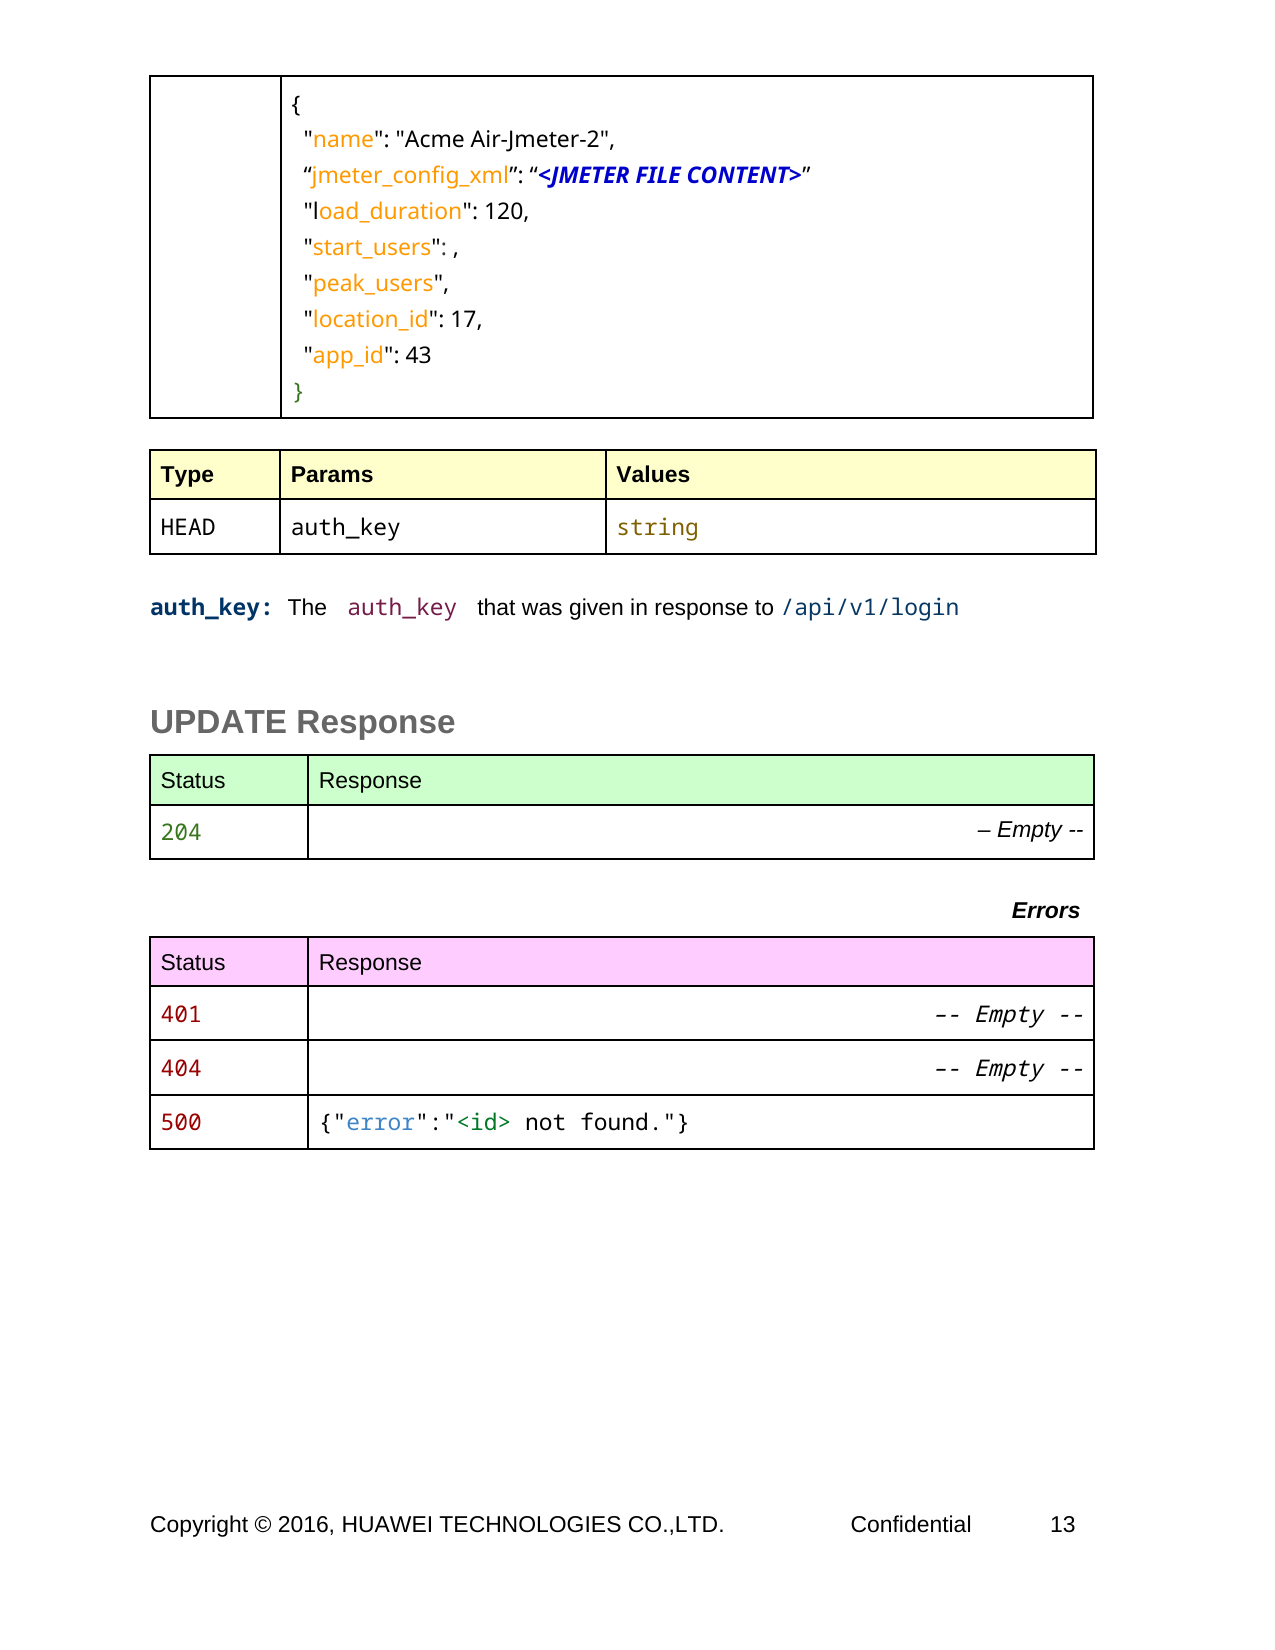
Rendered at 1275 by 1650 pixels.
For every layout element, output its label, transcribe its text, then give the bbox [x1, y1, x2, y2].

list Errors [150, 897, 1125, 924]
table_cell 404 [151, 1041, 307, 1093]
table_cell string [607, 500, 1095, 552]
table_cell – Empty -- [309, 806, 1093, 858]
list auth_key: The auth_key that was given in response to /api/v1/login [150, 590, 1125, 622]
table_cell {"error":"<id> not found."} [309, 1096, 1093, 1148]
table_cell –- Empty -- [309, 987, 1093, 1039]
table_header Status [151, 938, 307, 985]
table_header Status [151, 756, 307, 804]
table_cell –- Empty -- [309, 1041, 1093, 1093]
table_cell auth_key [281, 500, 605, 552]
table_cell { "name": "Acme Air-Jmeter-2", “jmeter_config_xml”: “<JMETER FILE CONTENT>” "load_duration": 120, "start_users": , "peak_users", "location_id": 17, "app_id": 43 } [282, 77, 1092, 417]
table_header Params [281, 451, 605, 498]
table_cell HEAD [151, 500, 279, 552]
table_header Type [151, 451, 279, 498]
table_cell [151, 77, 280, 417]
table_header Response [309, 938, 1093, 985]
table_cell 500 [151, 1096, 307, 1148]
table_header Response [309, 756, 1093, 804]
table_header Values [607, 451, 1095, 498]
table_cell 401 [151, 987, 307, 1039]
table_cell 204 [151, 806, 307, 858]
subtitle UPDATE Response [150, 702, 1125, 740]
